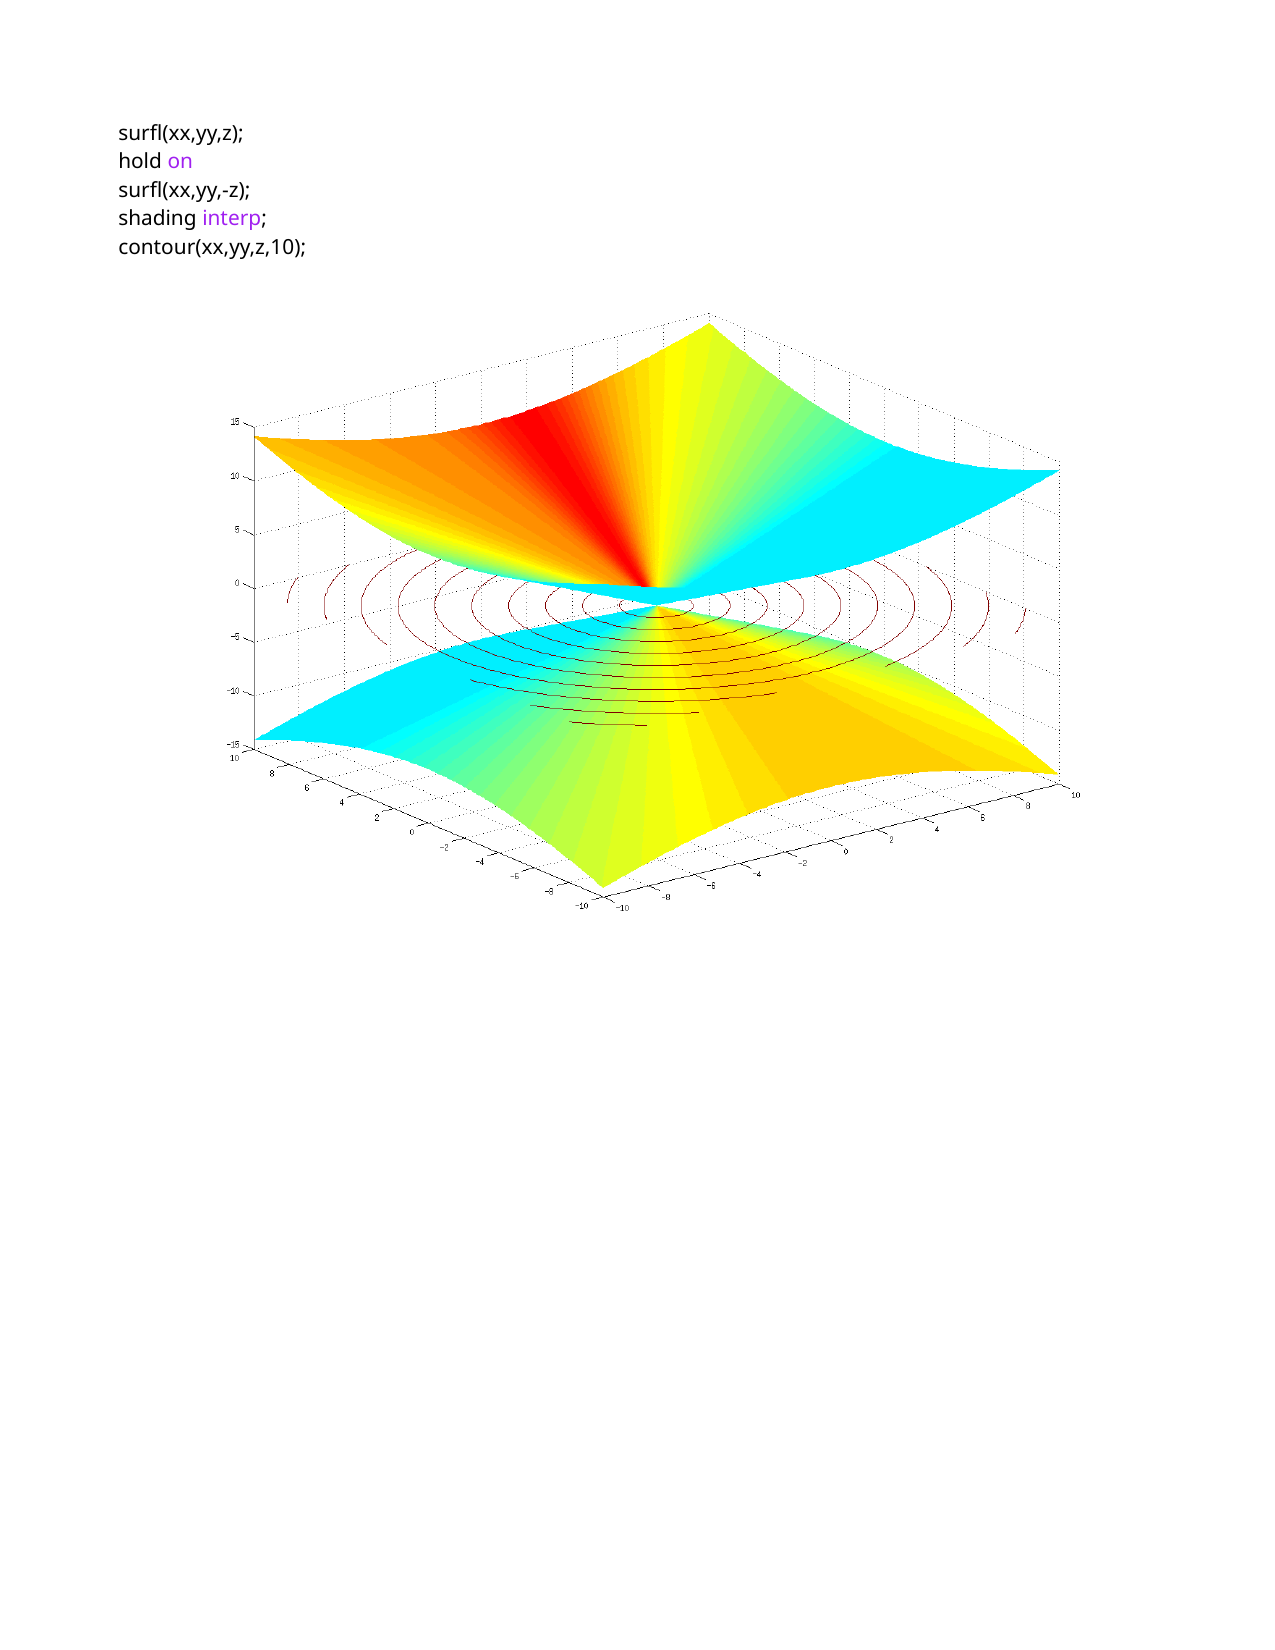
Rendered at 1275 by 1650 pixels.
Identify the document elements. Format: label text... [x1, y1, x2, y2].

text hold on [118, 147, 1157, 175]
text surfl(xx,yy,-z); [118, 175, 1157, 203]
text surfl(xx,yy,z); [118, 118, 1157, 147]
text contour(xx,yy,z,10); [118, 232, 1157, 260]
text shading interp; [118, 203, 1157, 232]
picture [118, 260, 1157, 976]
